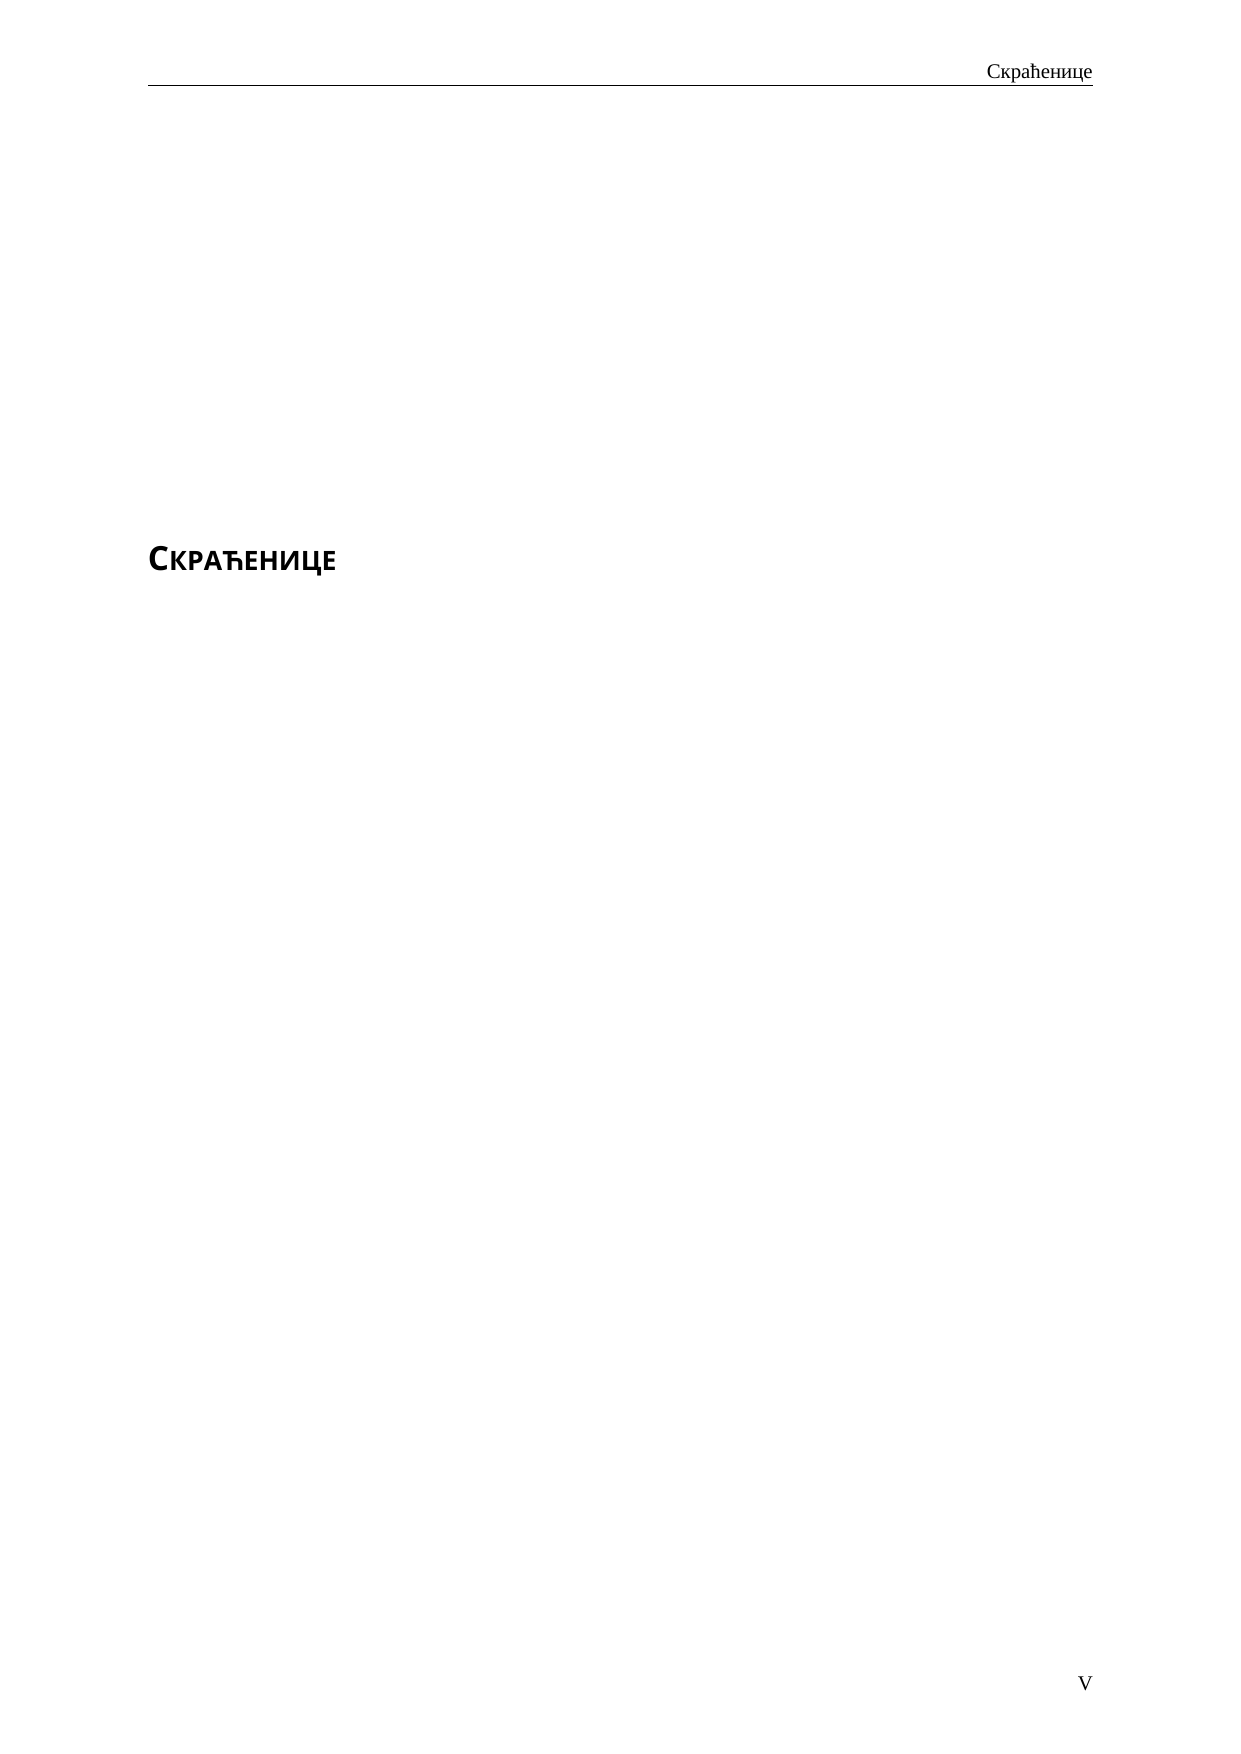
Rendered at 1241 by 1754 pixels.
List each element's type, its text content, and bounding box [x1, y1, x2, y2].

text Скраћенице [148, 535, 1093, 580]
